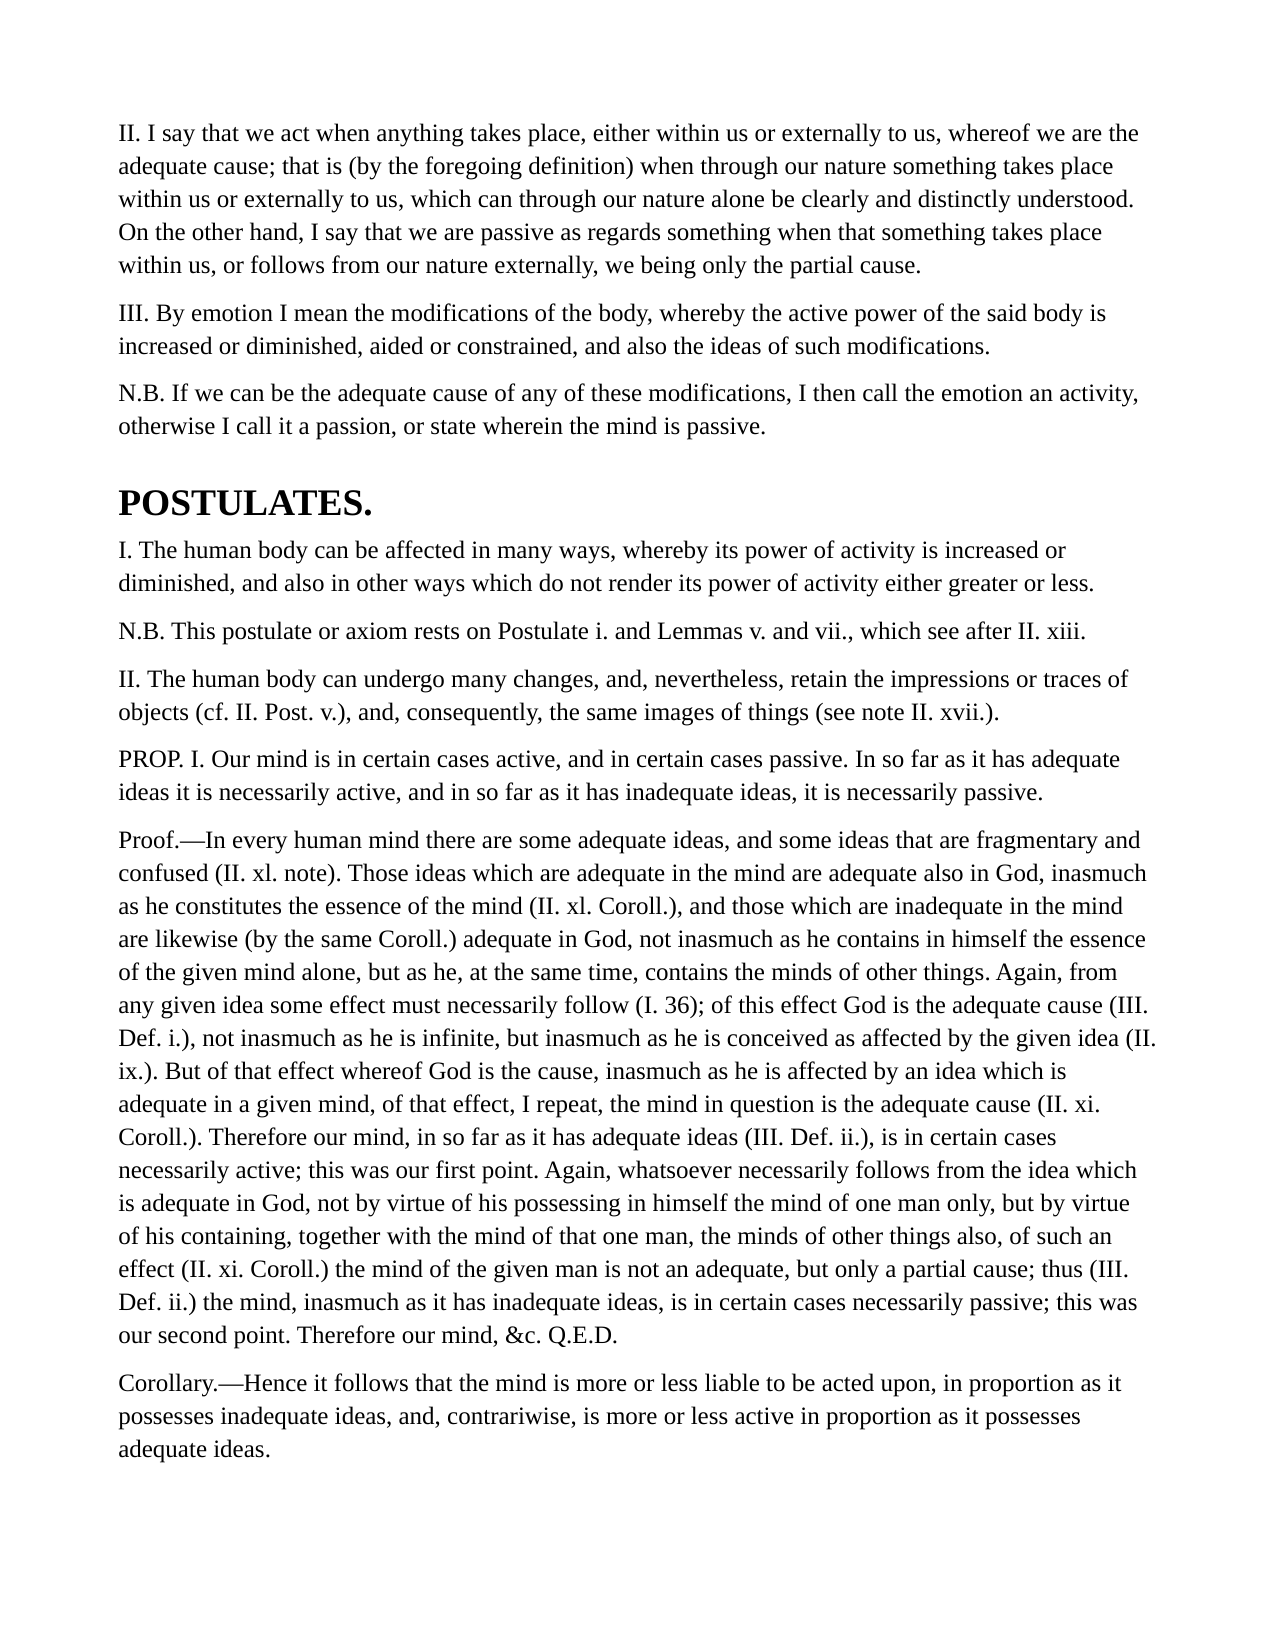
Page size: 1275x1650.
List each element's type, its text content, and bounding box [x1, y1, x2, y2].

text Corollary.—Hence it follows that the mind is more or less liable to be acted upon, in proportion as it possesses inadequate ideas, and, contrariwise, is more or less active in proportion as it possesses adequate ideas. [118, 1368, 1157, 1463]
text PROP. I. Our mind is in certain cases active, and in certain cases passive. In so far as it has adequate ideas it is necessarily active, and in so far as it has inadequate ideas, it is necessarily passive. [118, 744, 1157, 806]
text I. The human body can be affected in many ways, whereby its power of activity is increased or diminished, and also in other ways which do not render its power of activity either greater or less. [118, 536, 1157, 597]
text II. I say that we act when anything takes place, either within us or externally to us, whereof we are the adequate cause; that is (by the foregoing definition) when through our nature something takes place within us or externally to us, which can through our nature alone be clearly and distinctly understood. On the other hand, I say that we are passive as regards something when that something takes place within us, or follows from our nature externally, we being only the partial cause. [118, 118, 1157, 279]
text N.B. If we can be the adequate cause of any of these modifications, I then call the emotion an activity, otherwise I call it a passion, or state wherein the mind is passive. [118, 378, 1157, 440]
text N.B. This postulate or axiom rests on Postulate i. and Lemmas v. and vii., which see after II. xiii. [118, 616, 1157, 645]
subtitle POSTULATES. [118, 480, 1157, 523]
text III. By emotion I mean the modifications of the body, whereby the active power of the said body is increased or diminished, aided or constrained, and also the ideas of such modifications. [118, 298, 1157, 359]
text Proof.—In every human mind there are some adequate ideas, and some ideas that are fragmentary and confused (II. xl. note). Those ideas which are adequate in the mind are adequate also in God, inasmuch as he constitutes the essence of the mind (II. xl. Coroll.), and those which are inadequate in the mind are likewise (by the same Coroll.) adequate in God, not inasmuch as he contains in himself the essence of the given mind alone, but as he, at the same time, contains the minds of other things. Again, from any given idea some effect must necessarily follow (I. 36); of this effect God is the adequate cause (III. Def. i.), not inasmuch as he is infinite, but inasmuch as he is conceived as affected by the given idea (II. ix.). But of that effect whereof God is the cause, inasmuch as he is affected by an idea which is adequate in a given mind, of that effect, I repeat, the mind in question is the adequate cause (II. xi. Coroll.). Therefore our mind, in so far as it has adequate ideas (III. Def. ii.), is in certain cases necessarily active; this was our first point. Again, whatsoever necessarily follows from the idea which is adequate in God, not by virtue of his possessing in himself the mind of one man only, but by virtue of his containing, together with the mind of that one man, the minds of other things also, of such an effect (II. xi. Coroll.) the mind of the given man is not an adequate, but only a partial cause; thus (III. Def. ii.) the mind, inasmuch as it has inadequate ideas, is in certain cases necessarily passive; this was our second point. Therefore our mind, &c. Q.E.D. [118, 825, 1157, 1349]
text II. The human body can undergo many changes, and, nevertheless, retain the impressions or traces of objects (cf. II. Post. v.), and, consequently, the same images of things (see note II. xvii.). [118, 664, 1157, 726]
